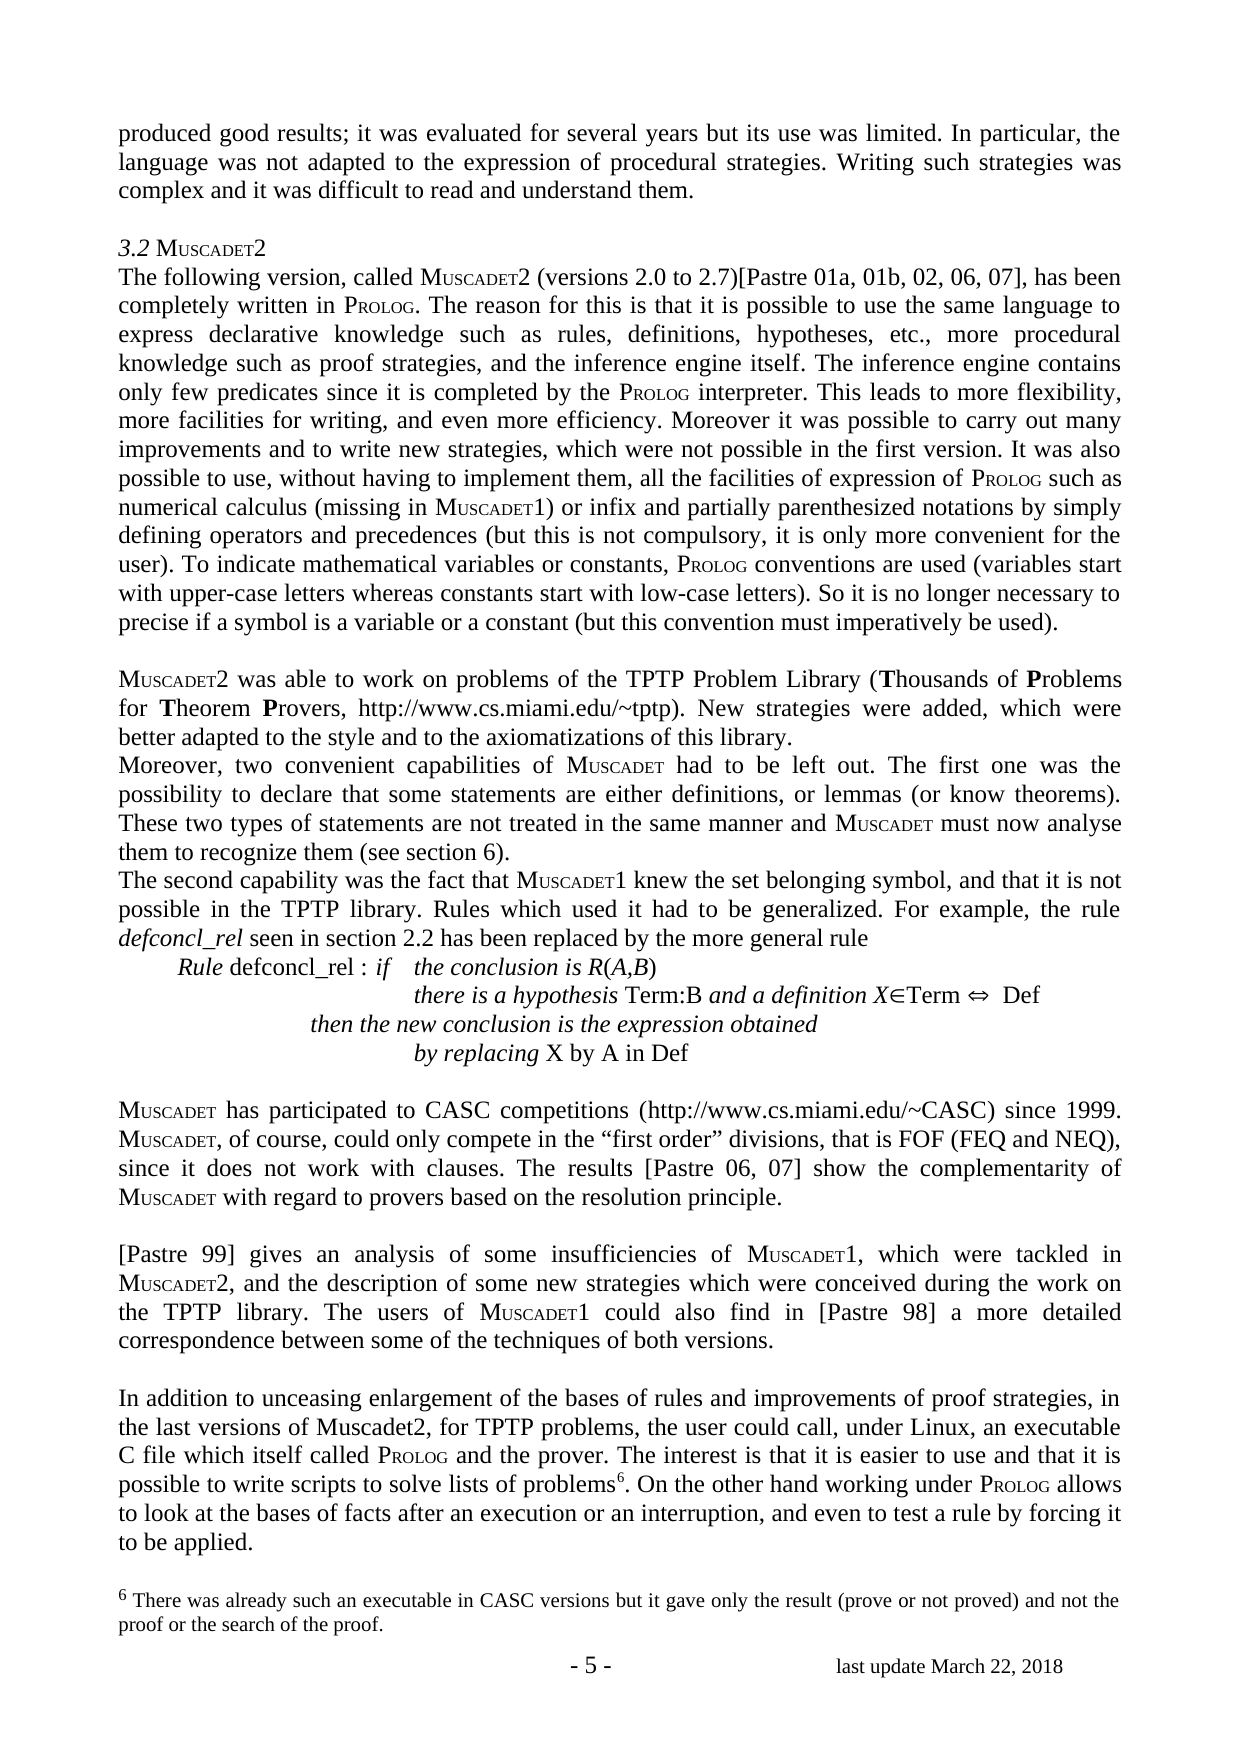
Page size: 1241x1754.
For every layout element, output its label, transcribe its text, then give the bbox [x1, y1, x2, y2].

text by replacing X by A in Def [118, 1038, 1122, 1067]
text Muscadet2 was able to work on problems of the TPTP Problem Library (Thousands of Problems for Theorem Provers, http://www.cs.miami.edu/~tptp). New strategies were added, which were better adapted to the style and to the axiomatizations of this library. [118, 664, 1122, 751]
text Moreover, two convenient capabilities of Muscadet had to be left out. The first one was the possibility to declare that some statements are either definitions, or lemmas (or know theorems). These two types of statements are not treated in the same manner and Muscadet must now analyse them to recognize them (see section 6). [118, 751, 1122, 866]
text In addition to unceasing enlargement of the bases of rules and improvements of proof strategies, in the last versions of Muscadet2, for TPTP problems, the user could call, under Linux, an executable C file which itself called Prolog and the prover. The interest is that it is easier to use and that it is possible to write scripts to solve lists of problems. On the other hand working under Prolog allows to look at the bases of facts after an execution or an interruption, and even to test a rule by forcing it to be applied. [118, 1383, 1122, 1556]
text There was already such an executable in CASC versions but it gave only the result (prove or not proved) and not the proof or the search of the proof. [118, 1584, 1122, 1636]
text The following version, called Muscadet2 (versions 2.0 to 2.7)[Pastre 01a, 01b, 02, 06, 07], has been completely written in Prolog. The reason for this is that it is possible to use the same language to express declarative knowledge such as rules, definitions, hypotheses, etc., more procedural knowledge such as proof strategies, and the inference engine itself. The inference engine contains only few predicates since it is completed by the Prolog interpreter. This leads to more flexibility, more facilities for writing, and even more efficiency. Moreover it was possible to carry out many improvements and to write new strategies, which were not possible in the first version. It was also possible to use, without having to implement them, all the facilities of expression of Prolog such as numerical calculus (missing in Muscadet1) or infix and partially parenthesized notations by simply defining operators and precedences (but this is not compulsory, it is only more convenient for the user). To indicate mathematical variables or constants, Prolog conventions are used (variables start with upper-case letters whereas constants start with low-case letters). So it is no longer necessary to precise if a symbol is a variable or a constant (but this convention must imperatively be used). [118, 262, 1122, 636]
text Rule defconcl_rel : if the conclusion is R(A,B) [177, 952, 1122, 981]
text then the new conclusion is the expression obtained [118, 1009, 1122, 1038]
text The second capability was the fact that Muscadet1 knew the set belonging symbol, and that it is not possible in the TPTP library. Rules which used it had to be generalized. For example, the rule defconcl_rel seen in section 2.2 has been replaced by the more general rule [118, 866, 1122, 952]
text there is a hypothesis Term:B and a definition XTerm  Def [177, 981, 1122, 1009]
text Muscadet has participated to CASC competitions (http://www.cs.miami.edu/~CASC) since 1999. Muscadet, of course, could only compete in the “first order” divisions, that is FOF (FEQ and NEQ), since it does not work with clauses. The results [Pastre 06, 07] show the complementarity of Muscadet with regard to provers based on the resolution principle. [118, 1096, 1122, 1211]
text 3.2 Muscadet2 [118, 233, 1122, 262]
text produced good results; it was evaluated for several years but its use was limited. In particular, the language was not adapted to the expression of procedural strategies. Writing such strategies was complex and it was difficult to read and understand them. [118, 118, 1122, 204]
text [Pastre 99] gives an analysis of some insufficiencies of Muscadet1, which were tackled in Muscadet2, and the description of some new strategies which were conceived during the work on the TPTP library. The users of Muscadet1 could also find in [Pastre 98] a more detailed correspondence between some of the techniques of both versions. [118, 1239, 1122, 1354]
